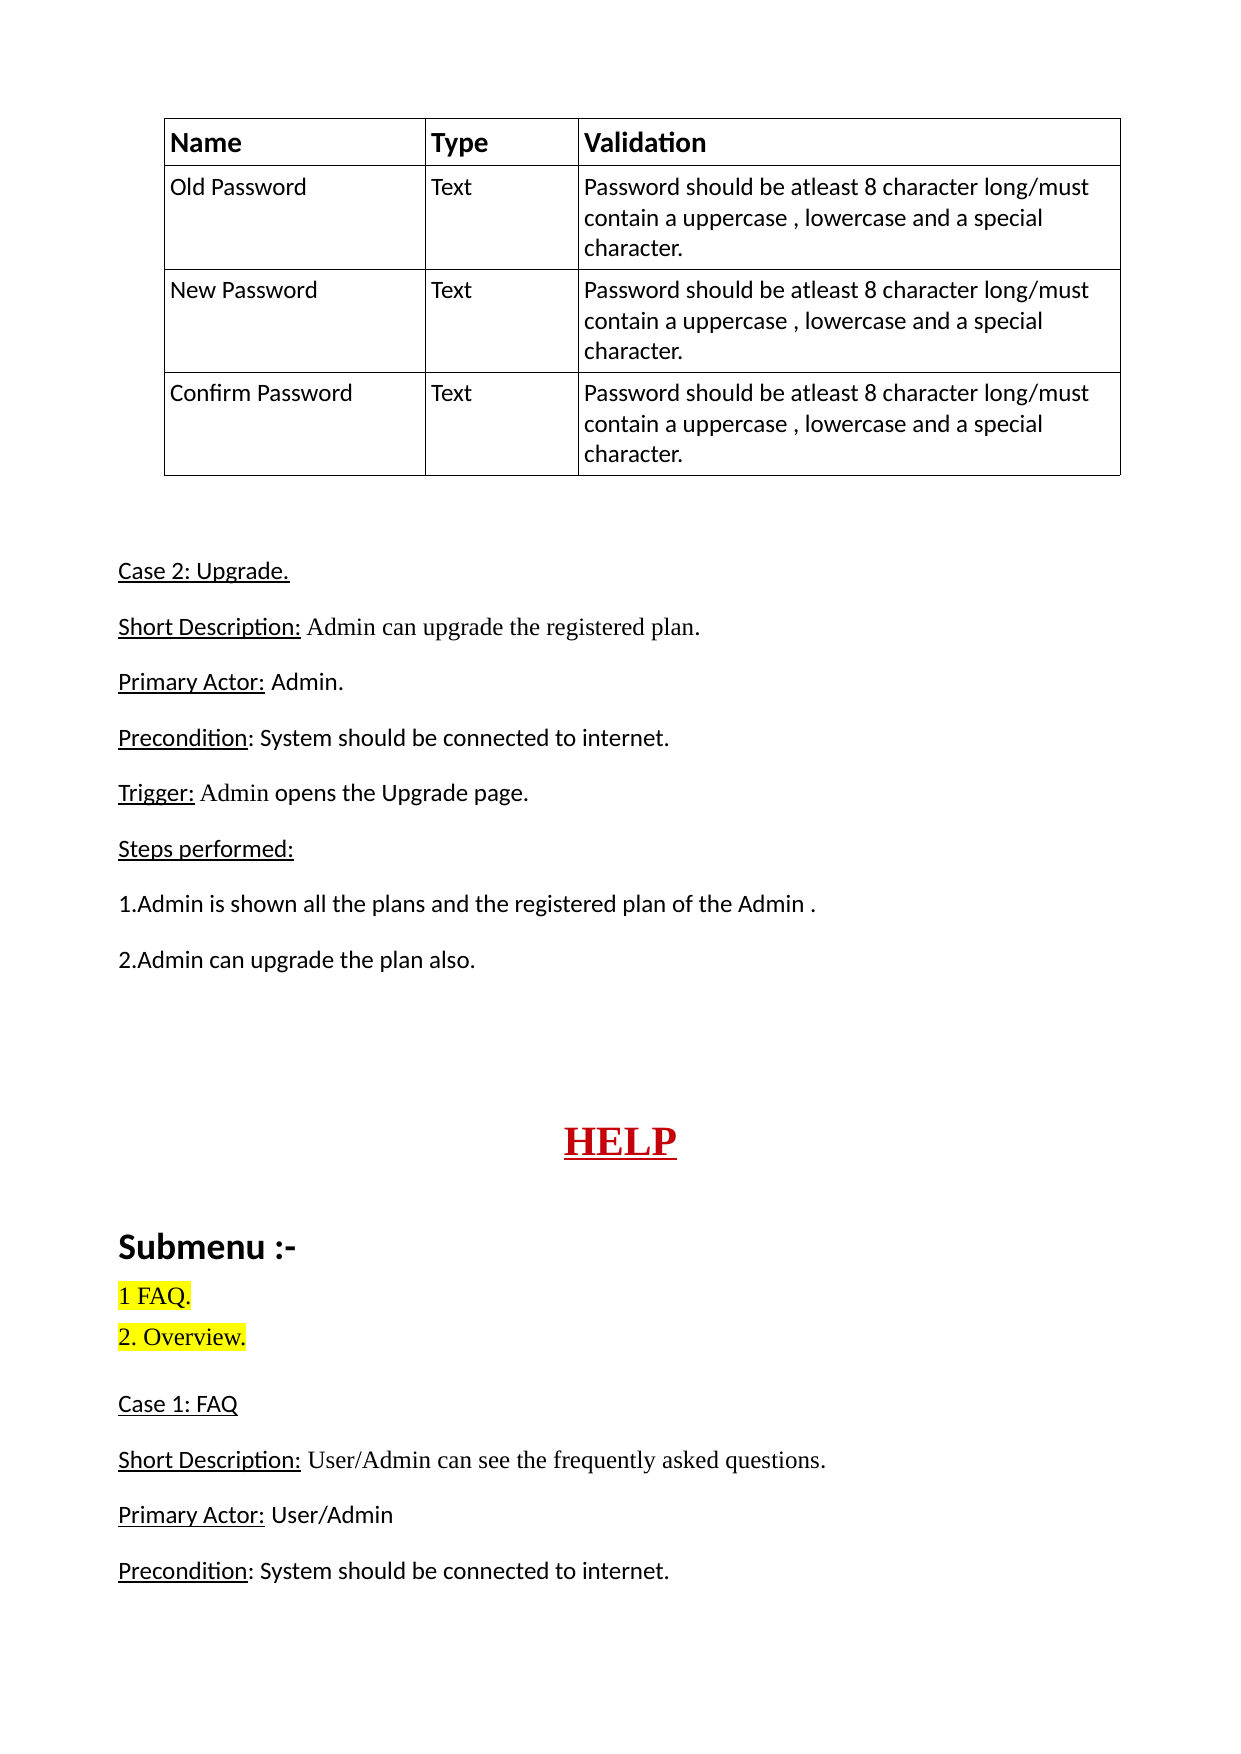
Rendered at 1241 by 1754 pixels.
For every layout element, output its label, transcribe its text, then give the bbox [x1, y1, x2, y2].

table_cell Confirm Password [165, 373, 425, 475]
text Short Description: Admin can upgrade the registered plan. [118, 611, 1122, 641]
table_cell New Password [165, 270, 425, 372]
text 1 FAQ. [118, 1281, 1122, 1310]
table_header Type [426, 119, 578, 165]
table_cell Text [426, 270, 578, 372]
text HELP [118, 1117, 1122, 1164]
text Steps performed: [118, 833, 1122, 863]
text Precondition: System should be connected to internet. [118, 1555, 1122, 1586]
table_header Name [165, 119, 425, 165]
table_header Validation [579, 119, 1120, 165]
list 2.Admin can upgrade the plan also. [118, 944, 1122, 974]
text Primary Actor: Admin. [118, 666, 1122, 697]
table_cell Password should be atleast 8 character long/must contain a uppercase , lowercase and a special character. [579, 270, 1120, 372]
text 2. Overview. [118, 1322, 1122, 1351]
table_cell Password should be atleast 8 character long/must contain a uppercase , lowercase and a special character. [579, 373, 1120, 475]
text Precondition: System should be connected to internet. [118, 722, 1122, 752]
text Short Description: User/Admin can see the frequently asked questions. [118, 1444, 1122, 1475]
text Case 2: Upgrade. [118, 555, 1122, 586]
text Submenu :- [118, 1223, 1122, 1269]
text Trigger: Admin opens the Upgrade page. [118, 777, 1122, 808]
table_cell Old Password [165, 166, 425, 268]
table_cell Text [426, 373, 578, 475]
text Primary Actor: User/Admin [118, 1500, 1122, 1530]
table_cell Text [426, 166, 578, 268]
text Case 1: FAQ [118, 1389, 1122, 1419]
table_cell Password should be atleast 8 character long/must contain a uppercase , lowercase and a special character. [579, 166, 1120, 268]
text 1.Admin is shown all the plans and the registered plan of the Admin . [118, 888, 1122, 919]
